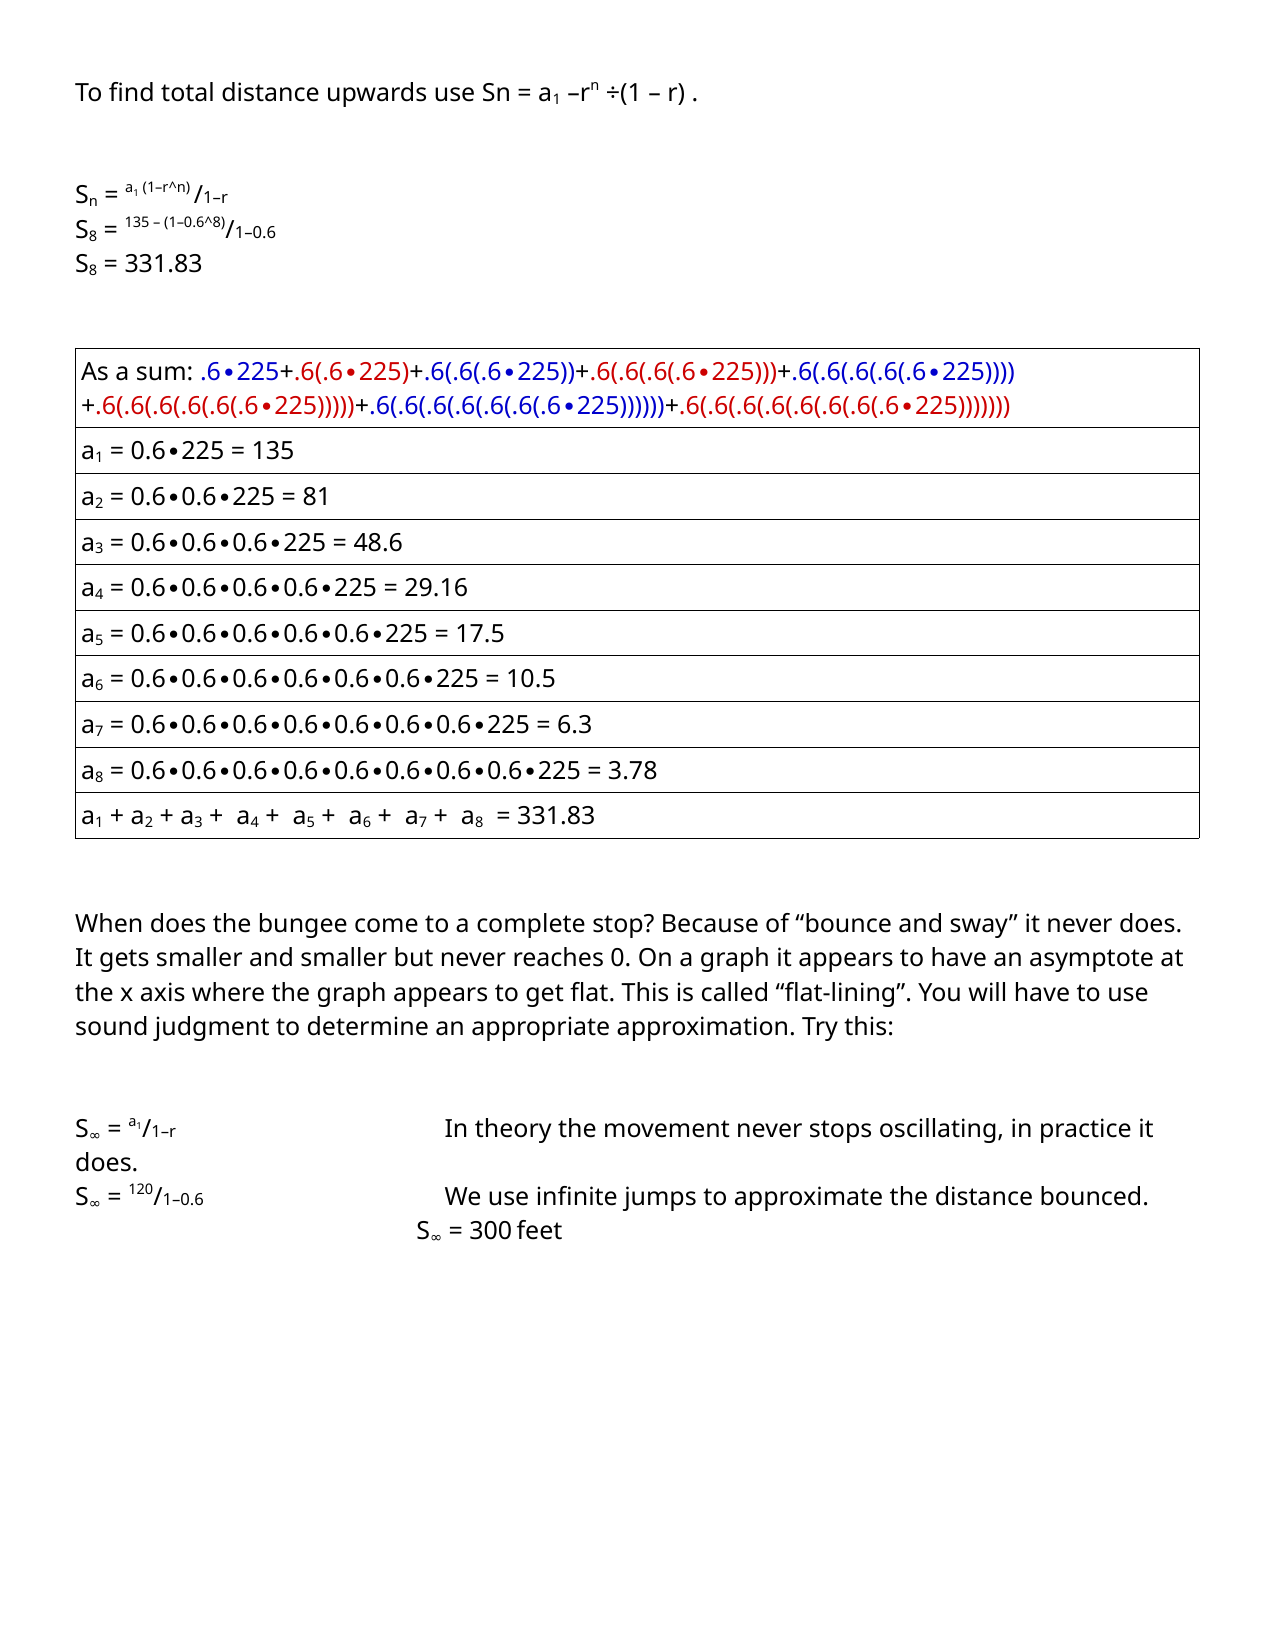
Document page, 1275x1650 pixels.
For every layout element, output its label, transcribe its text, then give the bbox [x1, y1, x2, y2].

table_cell a1 = 0.6∙225 = 135 [76, 428, 1199, 473]
table_cell a6 = 0.6∙0.6∙0.6∙0.6∙0.6∙0.6∙225 = 10.5 [76, 656, 1199, 701]
table_cell a7 = 0.6∙0.6∙0.6∙0.6∙0.6∙0.6∙0.6∙225 = 6.3 [76, 702, 1199, 747]
table_cell a8 = 0.6∙0.6∙0.6∙0.6∙0.6∙0.6∙0.6∙0.6∙225 = 3.78 [76, 748, 1199, 792]
table_cell a5 = 0.6∙0.6∙0.6∙0.6∙0.6∙225 = 17.5 [76, 611, 1199, 655]
text When does the bungee come to a complete stop? Because of “bounce and sway” it never does. It gets smaller and smaller but never reaches 0. On a graph it appears to have an asymptote at the x axis where the graph appears to get flat. This is called “flat-lining”. You will have to use sound judgment to determine an appropriate approximation. Try this: [75, 906, 1200, 1042]
text S∞ = 120/1–0.6 We use infinite jumps to approximate the distance bounced. [75, 1178, 1200, 1213]
table_cell a1 + a2 + a3 + a4 + a5 + a6 + a7 + a8 = 331.83 [76, 793, 1199, 838]
text To find total distance upwards use Sn = a1 –rn ÷(1 – r) . [75, 75, 1200, 109]
table_cell a4 = 0.6∙0.6∙0.6∙0.6∙225 = 29.16 [76, 565, 1199, 610]
table_header As a sum: .6∙225+.6(.6∙225)+.6(.6(.6∙225))+.6(.6(.6(.6∙225)))+.6(.6(.6(.6(.6∙225))))+.6(.6(.6(.6(.6(.6∙225)))))+.6(.6(.6(.6(.6(.6(.6∙225))))))+.6(.6(.6(.6(.6(.6(.6(.6∙225))))))) [76, 349, 1199, 427]
text Sn = a1 (1–r^n) /1–r [75, 177, 1200, 211]
table_cell a2 = 0.6∙0.6∙225 = 81 [76, 474, 1199, 518]
text S∞ = 300 feet [75, 1213, 1200, 1247]
text S8 = 135 – (1–0.6^8)/1–0.6 [75, 211, 1200, 245]
text S∞ = a1/1–r In theory the movement never stops oscillating, in practice it does. [75, 1110, 1200, 1178]
text S8 = 331.83 [75, 245, 1200, 279]
table_cell a3 = 0.6∙0.6∙0.6∙225 = 48.6 [76, 520, 1199, 564]
